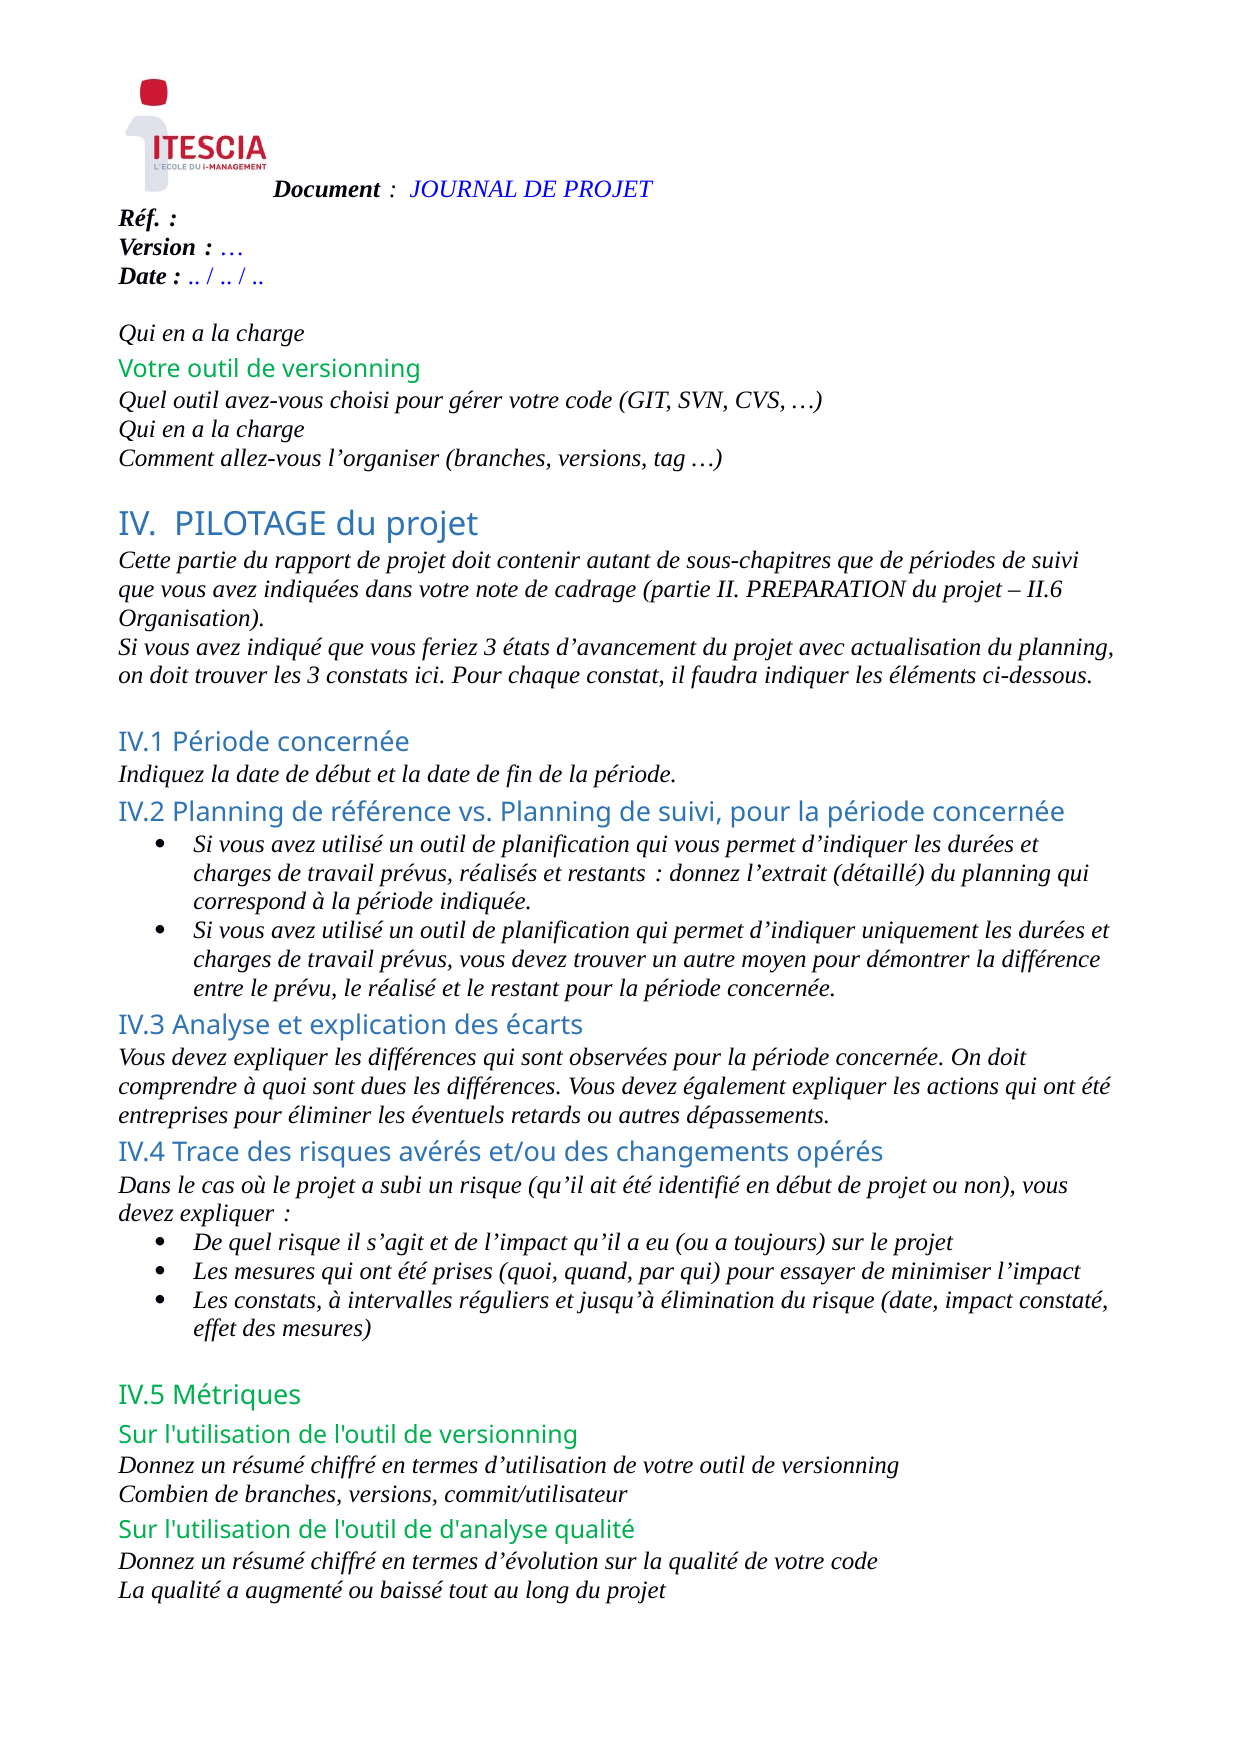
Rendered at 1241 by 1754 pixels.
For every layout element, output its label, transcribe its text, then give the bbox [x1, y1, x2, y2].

subtitle Votre outil de versionning [118, 351, 1122, 385]
text Dans le cas où le projet a subi un risque (qu’il ait été identifié en début de projet ou non), vous devez expliquer : [118, 1170, 1122, 1227]
subtitle IV.3 Analyse et explication des écarts [118, 1006, 1122, 1042]
subtitle Sur l'utilisation de l'outil de d'analyse qualité [118, 1512, 1122, 1546]
subtitle IV.2 Planning de référence vs. Planning de suivi, pour la période concernée [118, 792, 1122, 829]
list Les constats, à intervalles réguliers et jusqu’à élimination du risque (date, impact constaté, effet des mesures) [156, 1285, 1122, 1342]
text Qui en a la charge [118, 318, 1122, 347]
subtitle IV.5 Métriques [118, 1375, 1122, 1412]
text IV. PILOTAGE du projet Cette partie du rapport de projet doit contenir autant de sous-chapitres que de périodes de suivi que vous avez indiquées dans votre note de cadrage (partie II. PREPARATION du projet – II.6 Organisation). Si vous avez indiqué que vous feriez 3 états d’avancement du projet avec actualisation du planning, on doit trouver les 3 constats ici. Pour chaque constat, il faudra indiquer les éléments ci-dessous. [118, 500, 1122, 689]
text Qui en a la charge [118, 414, 1122, 443]
list Si vous avez utilisé un outil de planification qui permet d’indiquer uniquement les durées et charges de travail prévus, vous devez trouver un autre moyen pour démontrer la différence entre le prévu, le réalisé et le restant pour la période concernée. [156, 915, 1122, 1001]
subtitle IV.4 Trace des risques avérés et/ou des changements opérés [118, 1133, 1122, 1170]
text Combien de branches, versions, commit/utilisateur [118, 1479, 1122, 1508]
text Indiquez la date de début et la date de fin de la période. [118, 759, 1122, 788]
text Donnez un résumé chiffré en termes d’utilisation de votre outil de versionning [118, 1450, 1122, 1479]
text Comment allez-vous l’organiser (branches, versions, tag …) [118, 443, 1122, 471]
list De quel risque il s’agit et de l’impact qu’il a eu (ou a toujours) sur le projet [156, 1227, 1122, 1256]
text La qualité a augmenté ou baissé tout au long du projet [118, 1575, 1122, 1603]
list Les mesures qui ont été prises (quoi, quand, par qui) pour essayer de minimiser l’impact [156, 1256, 1122, 1285]
text Vous devez expliquer les différences qui sont observées pour la période concernée. On doit comprendre à quoi sont dues les différences. Vous devez également expliquer les actions qui ont été entreprises pour éliminer les éventuels retards ou autres dépassements. [118, 1042, 1122, 1129]
list Si vous avez utilisé un outil de planification qui vous permet d’indiquer les durées et charges de travail prévus, réalisés et restants : donnez l’extrait (détaillé) du planning qui correspond à la période indiquée. [156, 829, 1122, 915]
text Quel outil avez-vous choisi pour gérer votre code (GIT, SVN, CVS, …) [118, 385, 1122, 414]
subtitle IV.1 Période concernée [118, 722, 1122, 759]
picture [118, 75, 273, 198]
subtitle Sur l'utilisation de l'outil de versionning [118, 1416, 1122, 1450]
text Donnez un résumé chiffré en termes d’évolution sur la qualité de votre code [118, 1546, 1122, 1575]
